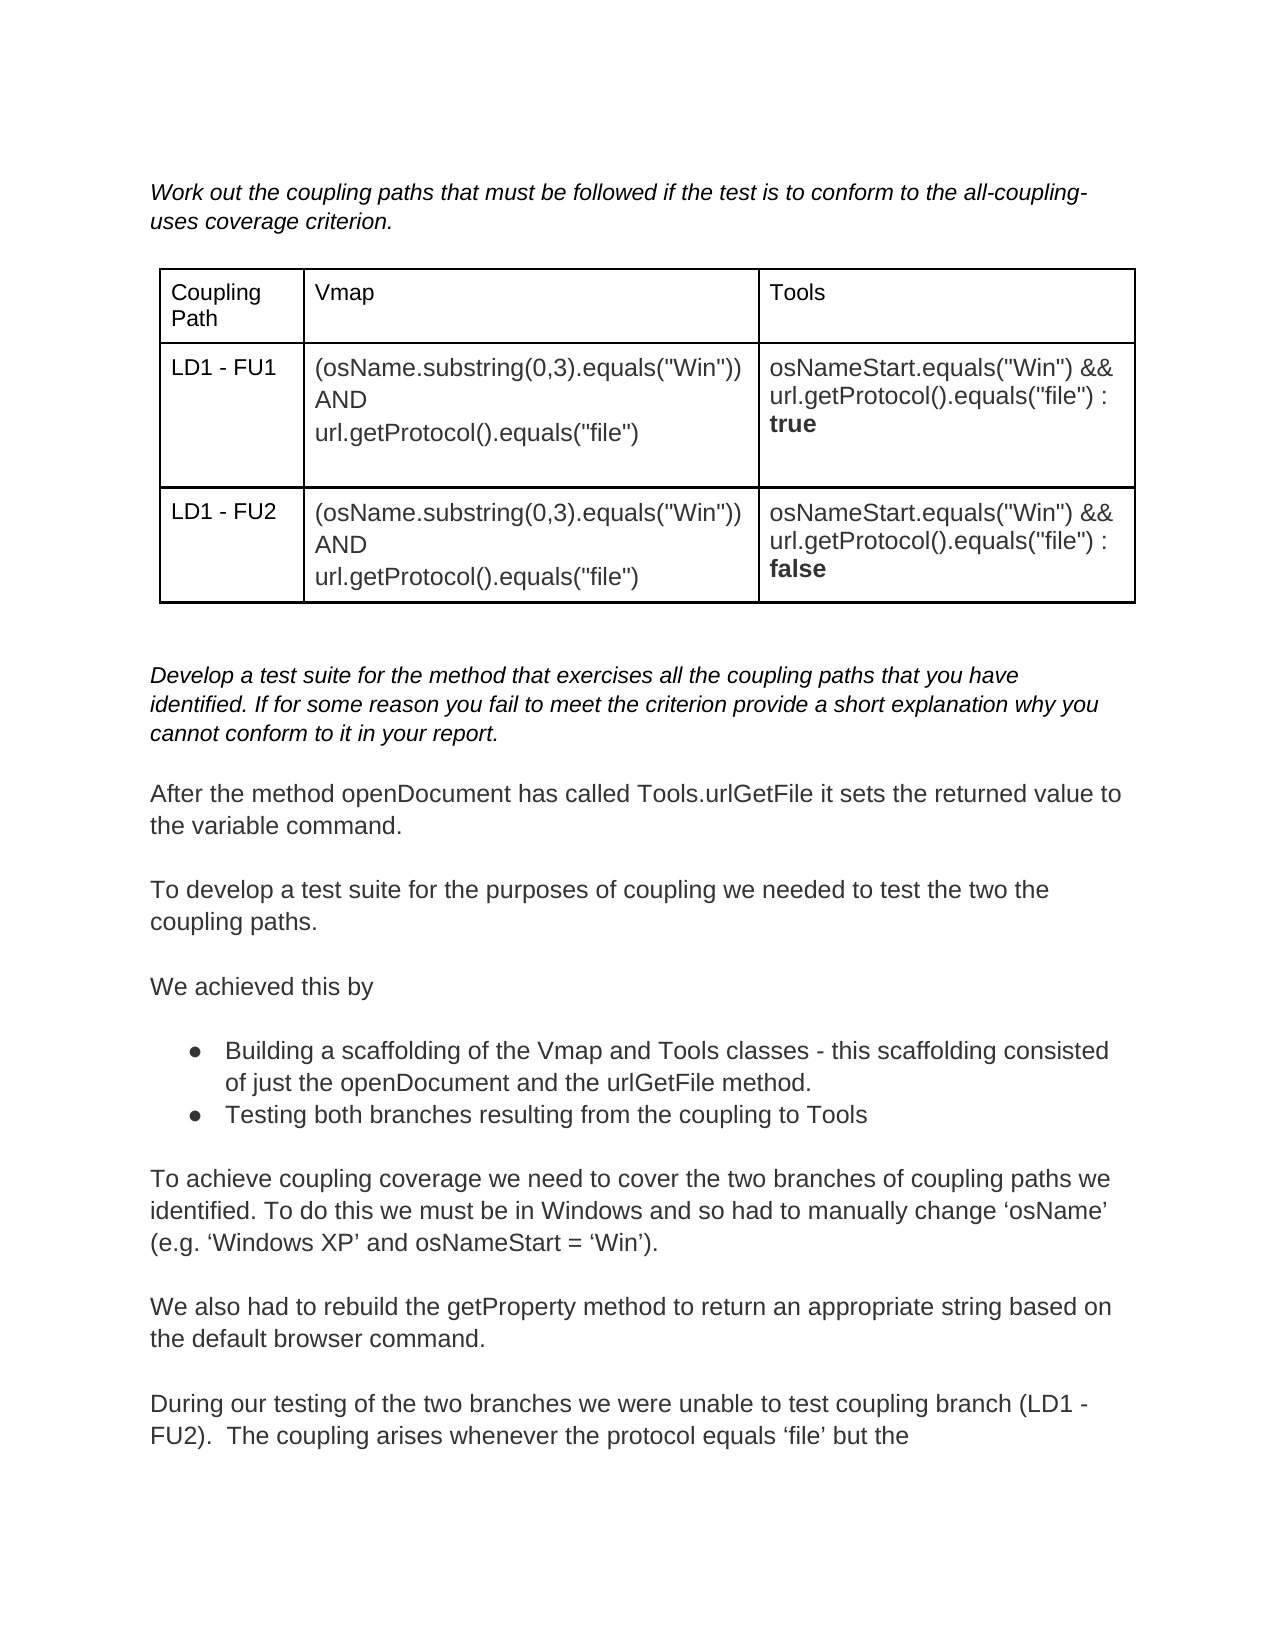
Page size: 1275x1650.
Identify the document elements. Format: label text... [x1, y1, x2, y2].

text After the method openDocument has called Tools.urlGetFile it sets the returned value to the variable command. [150, 780, 1125, 840]
table_cell LD1 - FU2 [161, 489, 303, 601]
table_cell (osName.substring(0,3).equals("Win")) AND url.getProtocol().equals("file") [305, 489, 758, 601]
table_header Coupling Path [161, 270, 303, 342]
text We achieved this by [150, 972, 1125, 1000]
list Testing both branches resulting from the coupling to Tools [203, 1101, 1125, 1128]
text We also had to rebuild the getProperty method to return an appropriate string based on the default browser command. [150, 1293, 1125, 1353]
text Develop a test suite for the method that exercises all the coupling paths that you have identified. If for some reason you fail to meet the criterion provide a short explanation why you cannot conform to it in your report. [150, 662, 1125, 747]
text To develop a test suite for the purposes of coupling we needed to test the two the coupling paths. [150, 876, 1125, 936]
text During our testing of the two branches we were unable to test coupling branch (LD1 - FU2). The coupling arises whenever the protocol equals ‘file’ but the [150, 1389, 1125, 1449]
table_cell osNameStart.equals("Win") && url.getProtocol().equals("file") : false [760, 489, 1134, 601]
table_cell LD1 - FU1 [161, 344, 303, 486]
text Work out the coupling paths that must be followed if the test is to conform to the all-coupling-uses coverage criterion. [150, 179, 1125, 234]
table_header Vmap [305, 270, 758, 342]
table_cell (osName.substring(0,3).equals("Win")) AND url.getProtocol().equals("file") [305, 344, 758, 486]
list Building a scaffolding of the Vmap and Tools classes - this scaffolding consisted of just the openDocument and the urlGetFile method. [187, 1036, 1125, 1096]
table_header Tools [760, 270, 1134, 342]
text To achieve coupling coverage we need to cover the two branches of coupling paths we identified. To do this we must be in Windows and so had to manually change ‘osName’ (e.g. ‘Windows XP’ and osNameStart = ‘Win’). [150, 1165, 1125, 1257]
table_cell osNameStart.equals("Win") && url.getProtocol().equals("file") : true [760, 344, 1134, 486]
